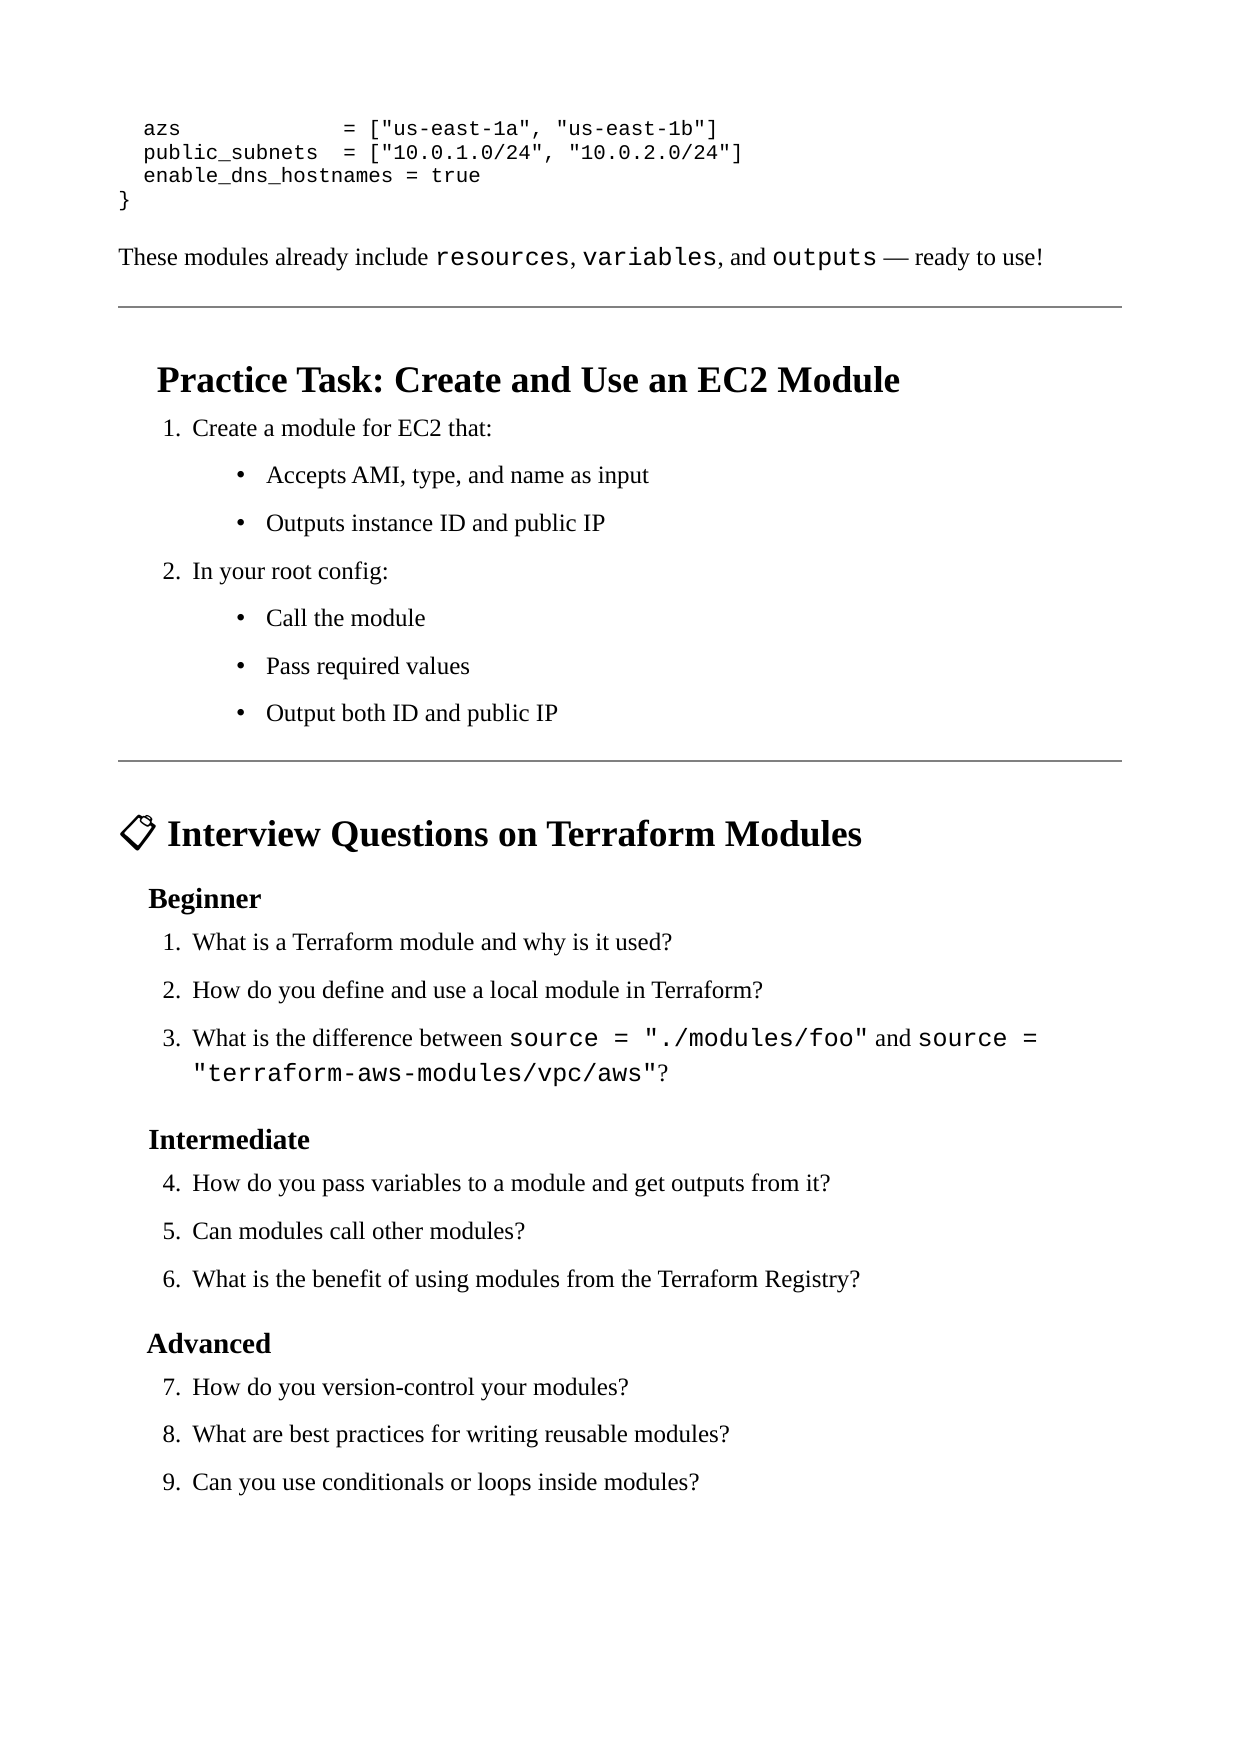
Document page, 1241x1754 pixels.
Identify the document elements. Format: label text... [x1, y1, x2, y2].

subtitle ✅ Beginner [118, 881, 1122, 915]
list Pass required values [236, 651, 1122, 680]
subtitle ✅ Intermediate [118, 1122, 1122, 1156]
subtitle ✅ Advanced [118, 1326, 1122, 1359]
list In your root config: [162, 556, 1122, 584]
text public_subnets = ["10.0.1.0/24", "10.0.2.0/24"] [118, 142, 1122, 165]
subtitle 🎯 Practice Task: Create and Use an EC2 Module [118, 357, 1122, 400]
list What is a Terraform module and why is it used? [162, 927, 1122, 956]
list Call the module [236, 603, 1122, 632]
subtitle 📋 Interview Questions on Terraform Modules [118, 811, 1122, 854]
list Can you use conditionals or loops inside modules? [162, 1467, 1122, 1496]
text These modules already include resources, variables, and outputs — ready to use! [118, 242, 1122, 273]
text } [118, 189, 1122, 213]
list How do you define and use a local module in Terraform? [162, 975, 1122, 1004]
list What is the difference between source = "./modules/foo" and source = "terraform-aws-modules/vpc/aws"? [162, 1023, 1122, 1089]
text enable_dns_hostnames = true [118, 165, 1122, 189]
list Can modules call other modules? [162, 1216, 1122, 1245]
list Accepts AMI, type, and name as input [236, 461, 1122, 489]
list What is the benefit of using modules from the Terraform Registry? [162, 1264, 1122, 1292]
list How do you pass variables to a module and get outputs from it? [162, 1168, 1122, 1197]
list Output both ID and public IP [236, 698, 1122, 727]
list How do you version-control your modules? [162, 1372, 1122, 1401]
list Outputs instance ID and public IP [236, 508, 1122, 537]
list Create a module for EC2 that: [162, 413, 1122, 442]
text azs = ["us-east-1a", "us-east-1b"] [118, 118, 1122, 142]
list What are best practices for writing reusable modules? [162, 1419, 1122, 1448]
